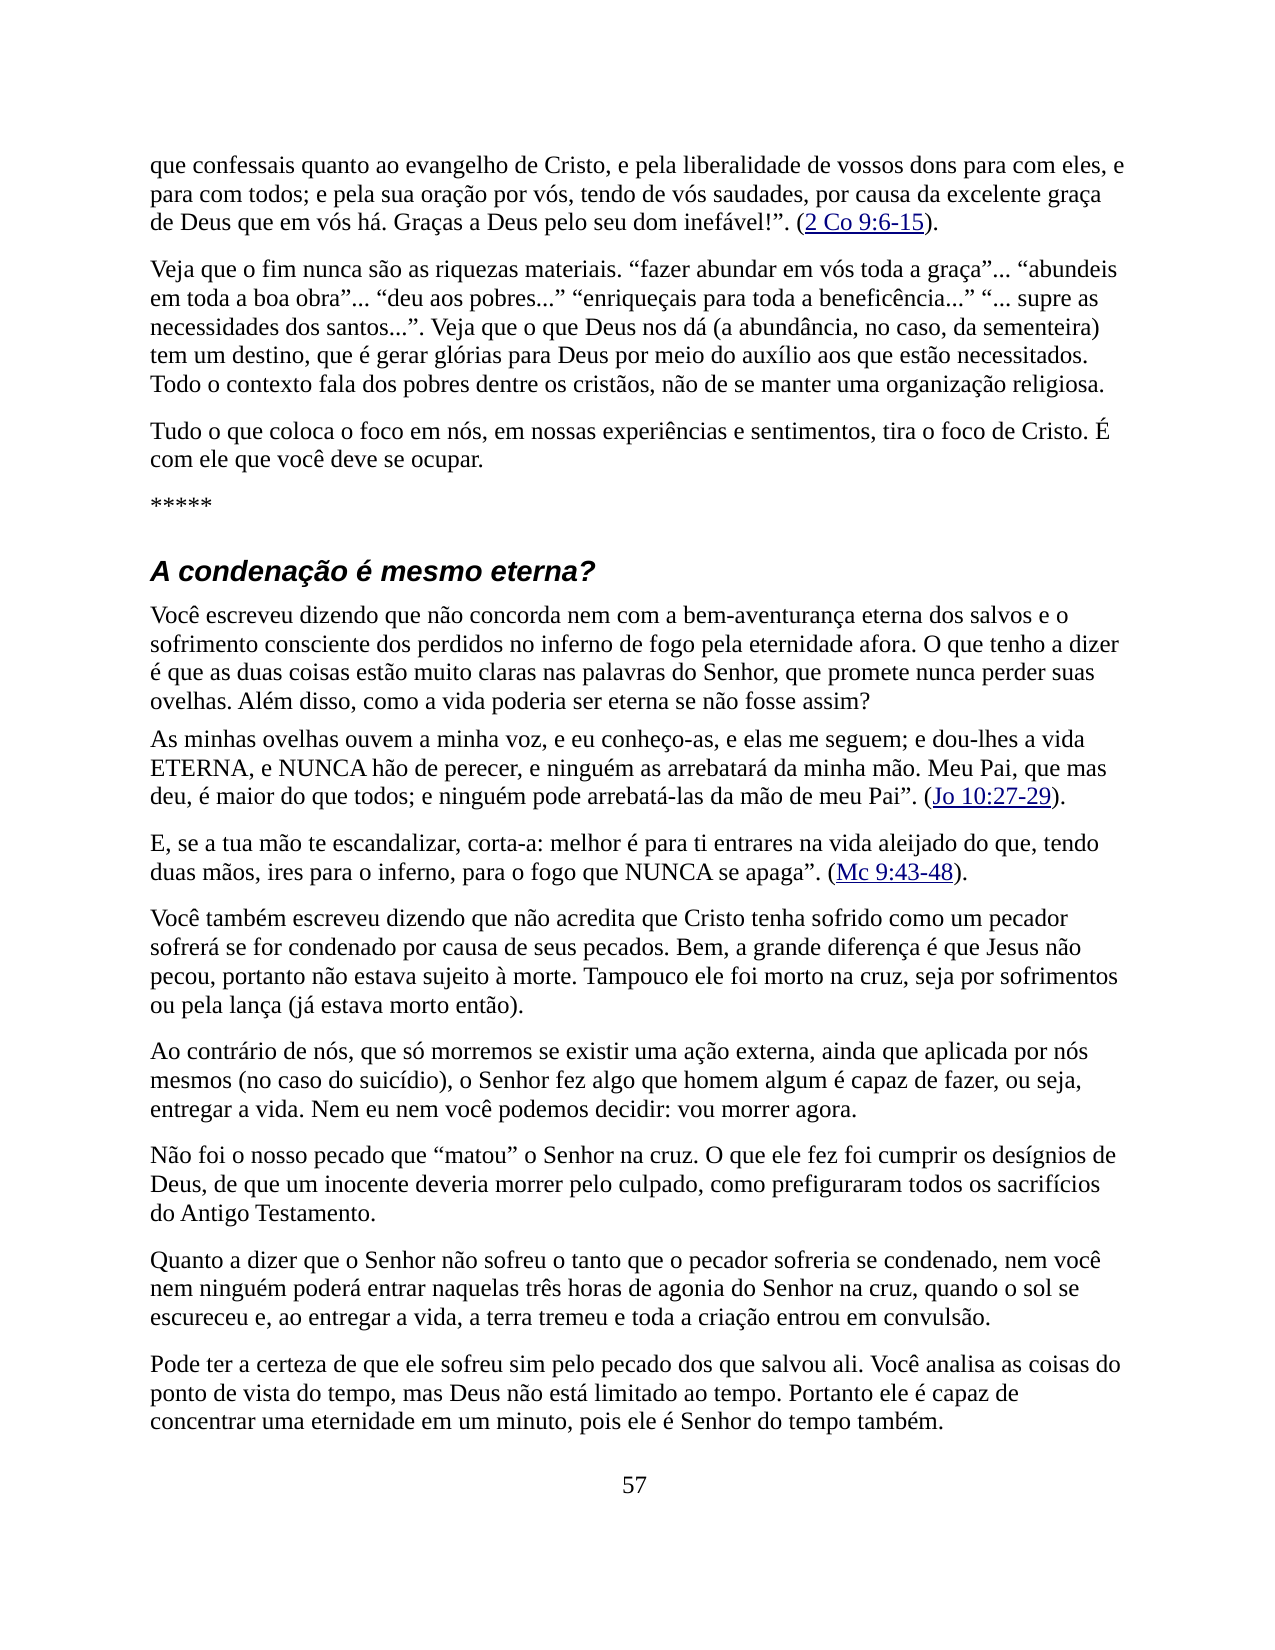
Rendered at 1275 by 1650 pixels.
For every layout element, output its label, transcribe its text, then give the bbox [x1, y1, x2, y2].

text As minhas ovelhas ouvem a minha voz, e eu conheço-as, e elas me seguem; e dou-lhes a vida ETERNA, e NUNCA hão de perecer, e ninguém as arrebatará da minha mão. Meu Pai, que mas deu, é maior do que todos; e ninguém pode arrebatá-las da mão de meu Pai”. (Jo 10:27-29). [150, 724, 1125, 810]
text Tudo o que coloca o foco em nós, em nossas experiências e sentimentos, tira o foco de Cristo. É com ele que você deve se ocupar. [150, 416, 1125, 473]
text Pode ter a certeza de que ele sofreu sim pelo pecado dos que salvou ali. Você analisa as coisas do ponto de vista do tempo, mas Deus não está limitado ao tempo. Portanto ele é capaz de concentrar uma eternidade em um minuto, pois ele é Senhor do tempo também. [150, 1349, 1125, 1435]
text Quanto a dizer que o Senhor não sofreu o tanto que o pecador sofreria se condenado, nem você nem ninguém poderá entrar naquelas três horas de agonia do Senhor na cruz, quando o sol se escureceu e, ao entregar a vida, a terra tremeu e toda a criação entrou em convulsão. [150, 1245, 1125, 1331]
text Você escreveu dizendo que não concorda nem com a bem-aventurança eterna dos salvos e o sofrimento consciente dos perdidos no inferno de fogo pela eternidade afora. O que tenho a dizer é que as duas coisas estão muito claras nas palavras do Senhor, que promete nunca perder suas ovelhas. Além disso, como a vida poderia ser eterna se não fosse assim? [150, 600, 1125, 715]
text que confessais quanto ao evangelho de Cristo, e pela liberalidade de vossos dons para com eles, e para com todos; e pela sua oração por vós, tendo de vós saudades, por causa da excelente graça de Deus que em vós há. Graças a Deus pelo seu dom inefável!”. (2 Co 9:6-15). [150, 150, 1125, 236]
text Veja que o fim nunca são as riquezas materiais. “fazer abundar em vós toda a graça”... “abundeis em toda a boa obra”... “deu aos pobres...” “enriqueçais para toda a beneficência...” “... supre as necessidades dos santos...”. Veja que o que Deus nos dá (a abundância, no caso, da sementeira) tem um destino, que é gerar glórias para Deus por meio do auxílio aos que estão necessitados. Todo o contexto fala dos pobres dentre os cristãos, não de se manter uma organização religiosa. [150, 254, 1125, 398]
text ***** [150, 491, 1125, 520]
text Ao contrário de nós, que só morremos se existir uma ação externa, ainda que aplicada por nós mesmos (no caso do suicídio), o Senhor fez algo que homem algum é capaz de fazer, ou seja, entregar a vida. Nem eu nem você podemos decidir: vou morrer agora. [150, 1036, 1125, 1123]
text Você também escreveu dizendo que não acredita que Cristo tenha sofrido como um pecador sofrerá se for condenado por causa de seus pecados. Bem, a grande diferença é que Jesus não pecou, portanto não estava sujeito à morte. Tampouco ele foi morto na cruz, seja por sofrimentos ou pela lança (já estava morto então). [150, 903, 1125, 1018]
text Não foi o nosso pecado que “matou” o Senhor na cruz. O que ele fez foi cumprir os desígnios de Deus, de que um inocente deveria morrer pelo culpado, como prefiguraram todos os sacrifícios do Antigo Testamento. [150, 1141, 1125, 1227]
subtitle A condenação é mesmo eterna? [150, 554, 1125, 587]
text E, se a tua mão te escandalizar, corta-a: melhor é para ti entrares na vida aleijado do que, tendo duas mãos, ires para o inferno, para o fogo que NUNCA se apaga”. (Mc 9:43-48). [150, 828, 1125, 886]
